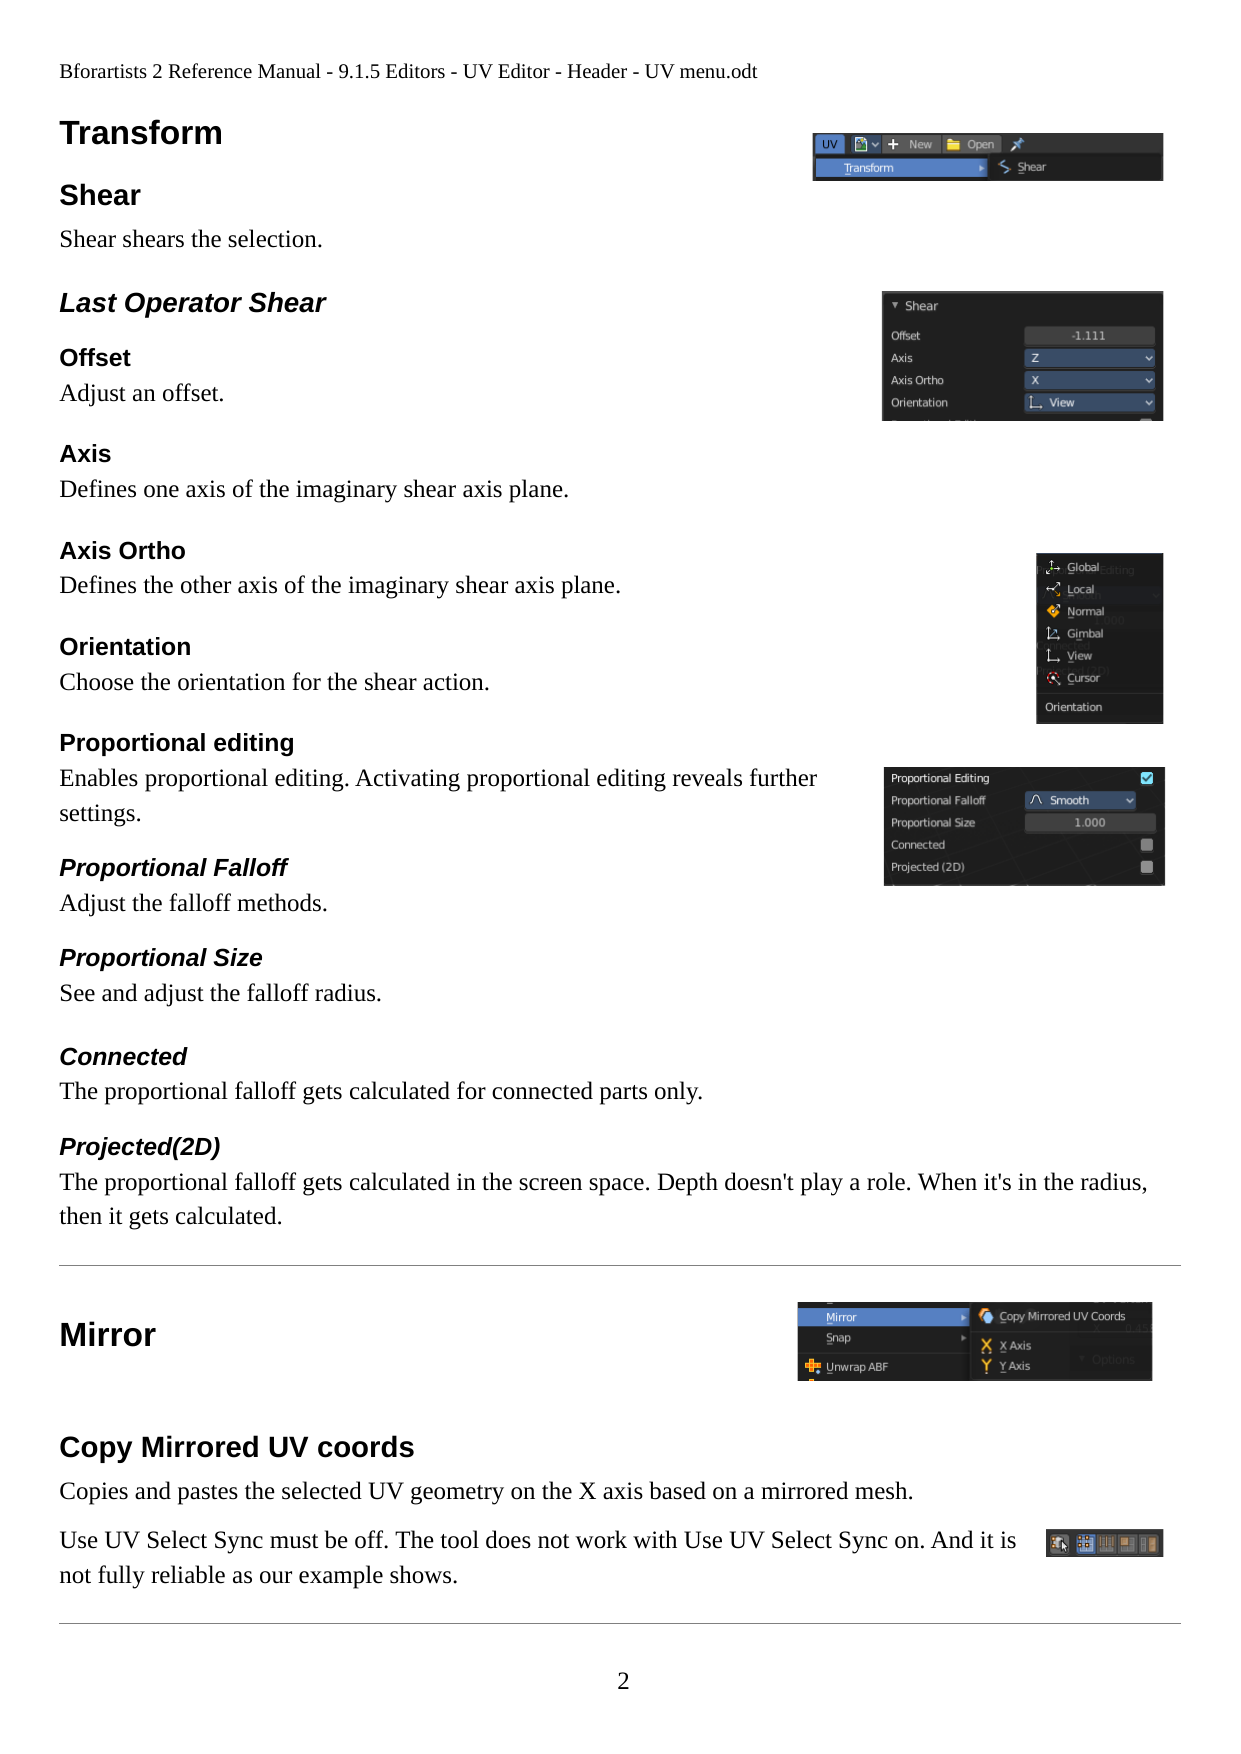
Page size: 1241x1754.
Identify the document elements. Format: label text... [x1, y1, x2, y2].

subtitle Copy Mirrored UV coords [59, 1430, 1181, 1464]
subtitle Mirror [59, 1315, 797, 1354]
subtitle Orientation [59, 632, 1036, 661]
picture [1046, 1529, 1164, 1557]
subtitle Proportional Size [59, 943, 1181, 972]
subtitle Axis [59, 439, 1181, 468]
text Choose the orientation for the shear action. [59, 667, 1036, 696]
picture [812, 133, 1164, 181]
subtitle Proportional Falloff [59, 853, 883, 882]
subtitle Proportional editing [59, 728, 1181, 757]
subtitle [1164, 343, 1181, 372]
text Enables proportional editing. Activating proportional editing reveals further settings. [59, 763, 1181, 826]
picture [883, 767, 1166, 886]
text Copies and pastes the selected UV geometry on the X axis based on a mirrored mesh. [59, 1476, 1181, 1505]
subtitle Offset [59, 343, 881, 372]
text The proportional falloff gets calculated in the screen space. Depth doesn't play a role. When it's in the radius, then it gets calculated. [59, 1167, 1181, 1230]
text Defines the other axis of the imaginary shear axis plane. [59, 571, 1036, 599]
picture [881, 291, 1164, 421]
picture [797, 1302, 1153, 1381]
subtitle Shear [59, 178, 1181, 212]
text See and adjust the falloff radius. [59, 978, 1181, 1007]
subtitle Last Operator Shear [59, 286, 1181, 318]
subtitle Axis Ortho [59, 536, 1181, 564]
text Defines one axis of the imaginary shear axis plane. [59, 474, 1181, 503]
text The proportional falloff gets calculated for connected parts only. [59, 1076, 1181, 1105]
text [1164, 378, 1181, 407]
subtitle [1153, 1315, 1181, 1354]
picture [1036, 553, 1164, 724]
subtitle Connected [59, 1042, 1181, 1070]
subtitle Projected(2D) [59, 1132, 1181, 1160]
subtitle [1164, 632, 1181, 661]
subtitle [1166, 853, 1181, 882]
text Adjust the falloff methods. [59, 888, 1181, 917]
text Use UV Select Sync must be off. The tool does not work with Use UV Select Sync on. And it is not fully reliable as our example shows. [59, 1525, 1181, 1588]
text Adjust an offset. [59, 378, 881, 407]
subtitle Transform [59, 113, 1181, 151]
text Shear shears the selection. [59, 224, 1181, 253]
